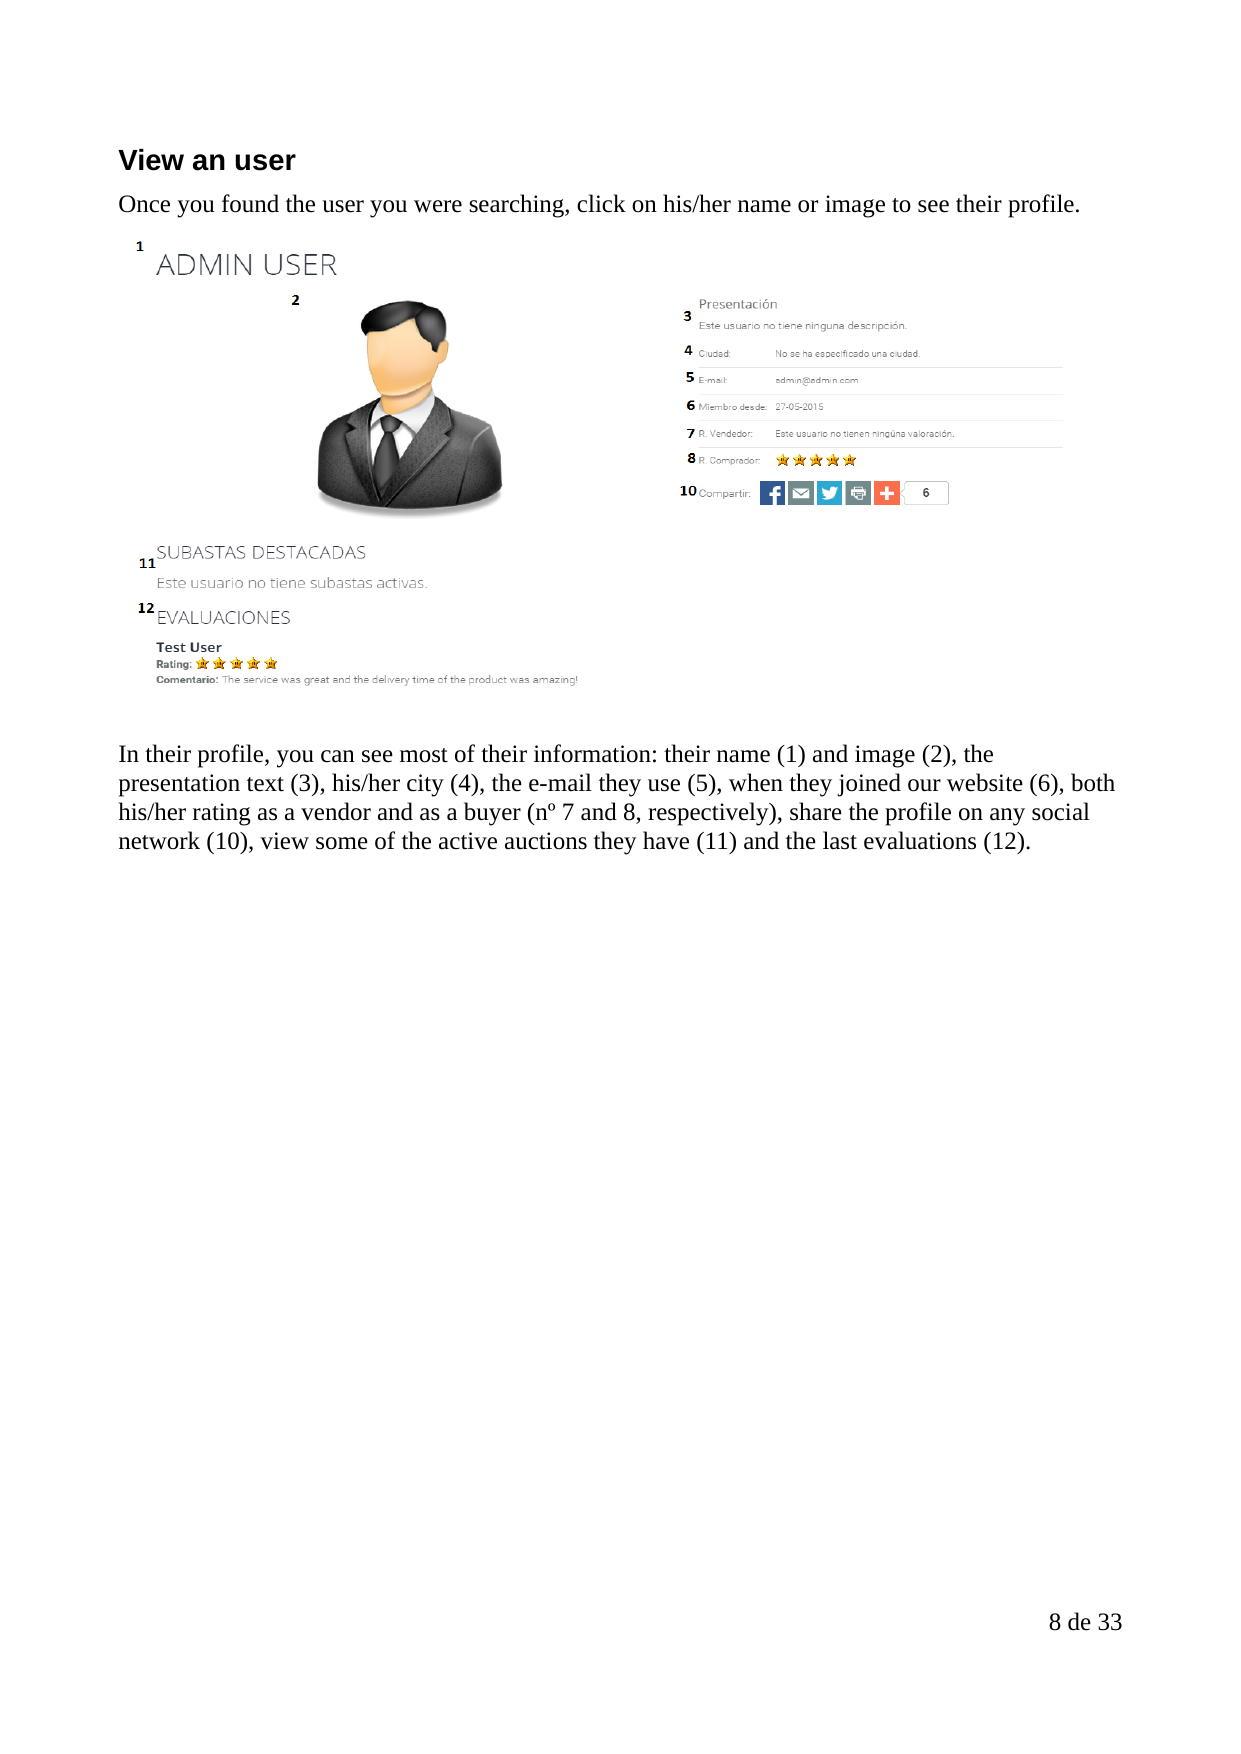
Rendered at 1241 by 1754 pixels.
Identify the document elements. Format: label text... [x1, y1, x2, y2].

subtitle View an user [118, 143, 1122, 177]
text Once you found the user you were searching, click on his/her name or image to see their profile. [118, 189, 1122, 218]
text In their profile, you can see most of their information: their name (1) and image (2), the presentation text (3), his/her city (4), the e-mail they use (5), when they joined our website (6), both his/her rating as a vendor and as a buyer (nº 7 and 8, respectively), share the profile on any social network (10), view some of the active auctions they have (11) and the last evaluations (12). [118, 739, 1122, 854]
